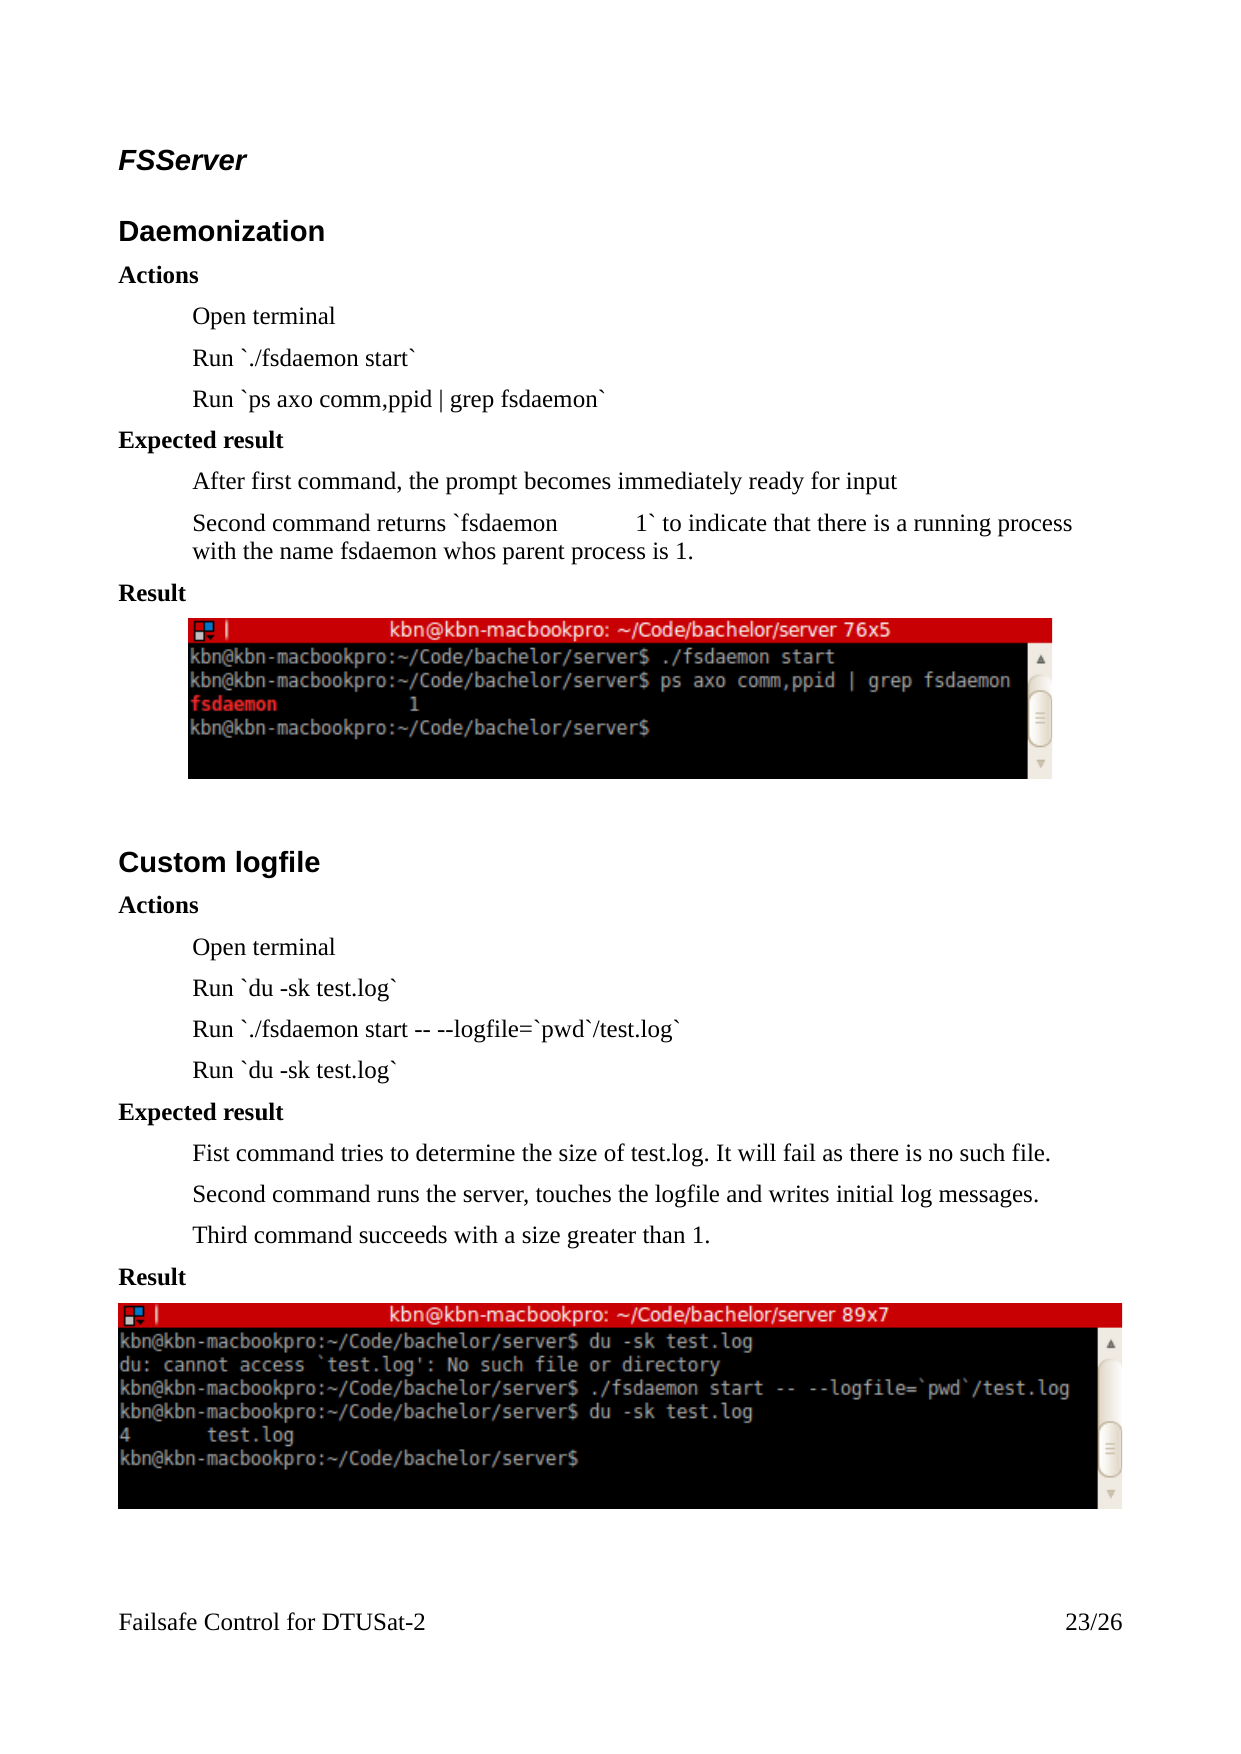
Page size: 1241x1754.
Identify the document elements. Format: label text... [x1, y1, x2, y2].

text Expected result [118, 1097, 1122, 1126]
subtitle Custom logfile [118, 844, 1122, 878]
picture [188, 618, 1053, 779]
text Third command succeeds with a size greater than 1. [192, 1221, 1122, 1249]
text Run `ps axo comm,ppid | grep fsdaemon` [192, 384, 1122, 413]
text Result [118, 1262, 1122, 1291]
text Run `./fsdaemon start` [192, 343, 1122, 371]
text After first command, the prompt becomes immediately ready for input [192, 466, 1122, 495]
text Second command returns `fsdaemon 1` to indicate that there is a running process with the name fsdaemon whos parent process is 1. [192, 508, 1122, 565]
text Open terminal [192, 932, 1122, 961]
text Run `du -sk test.log` [192, 973, 1122, 1002]
picture [118, 1303, 1123, 1509]
text Expected result [118, 425, 1122, 454]
text Run `./fsdaemon start -- --logfile=`pwd`/test.log` [192, 1014, 1122, 1043]
text Actions [118, 891, 1122, 919]
text Run `du -sk test.log` [192, 1056, 1122, 1084]
text Second command runs the server, touches the logfile and writes initial log messages. [192, 1179, 1122, 1208]
subtitle FSServer [118, 143, 1122, 177]
text Actions [118, 260, 1122, 289]
text Fist command tries to determine the size of test.log. It will fail as there is no such file. [192, 1138, 1122, 1167]
text Open terminal [192, 301, 1122, 330]
text Result [118, 578, 1122, 606]
subtitle Daemonization [118, 214, 1122, 248]
